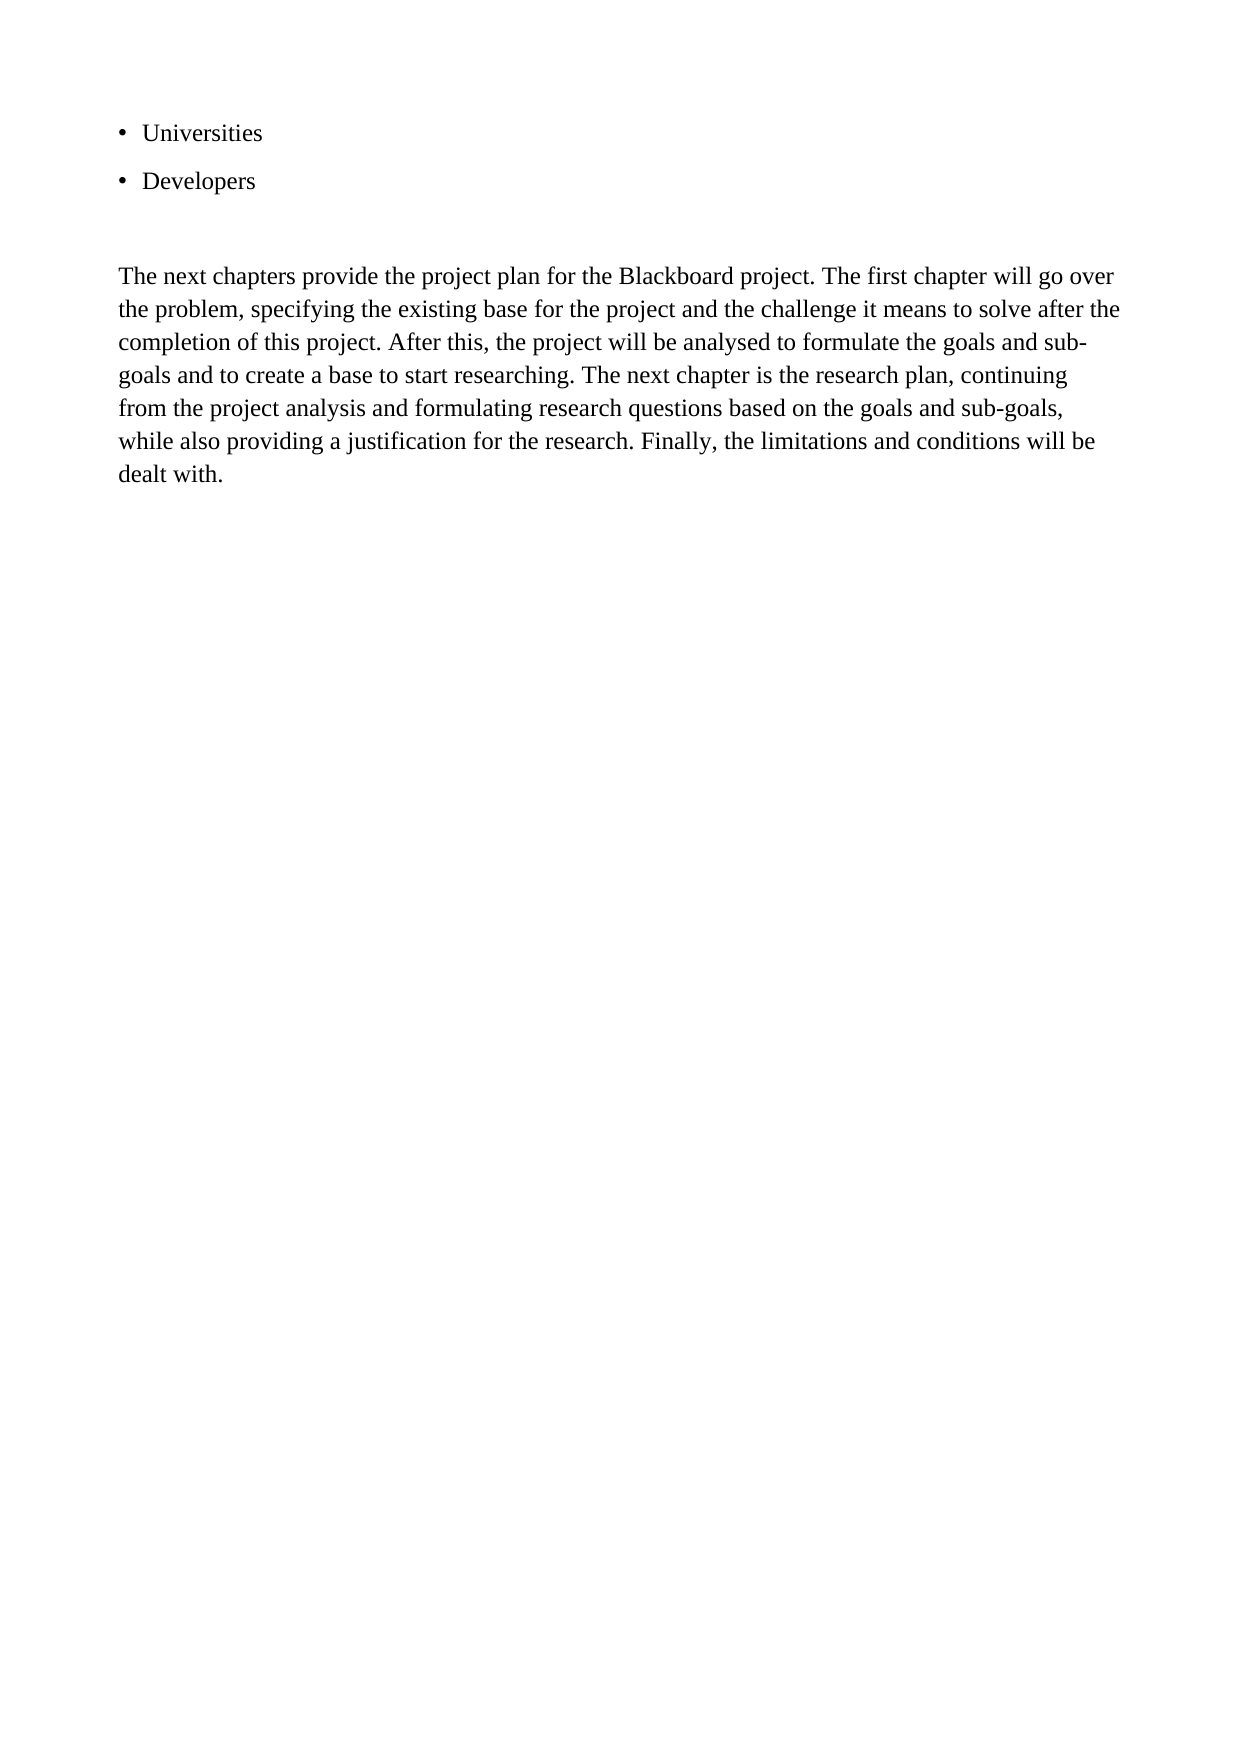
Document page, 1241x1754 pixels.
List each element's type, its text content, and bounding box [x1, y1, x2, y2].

list Universities [118, 118, 1122, 147]
list Developers [118, 166, 1122, 194]
text The next chapters provide the project plan for the Blackboard project. The first chapter will go over the problem, specifying the existing base for the project and the challenge it means to solve after the completion of this project. After this, the project will be analysed to formulate the goals and sub-goals and to create a base to start researching. The next chapter is the research plan, continuing from the project analysis and formulating research questions based on the goals and sub-goals, while also providing a justification for the research. Finally, the limitations and conditions will be dealt with. [118, 261, 1122, 488]
